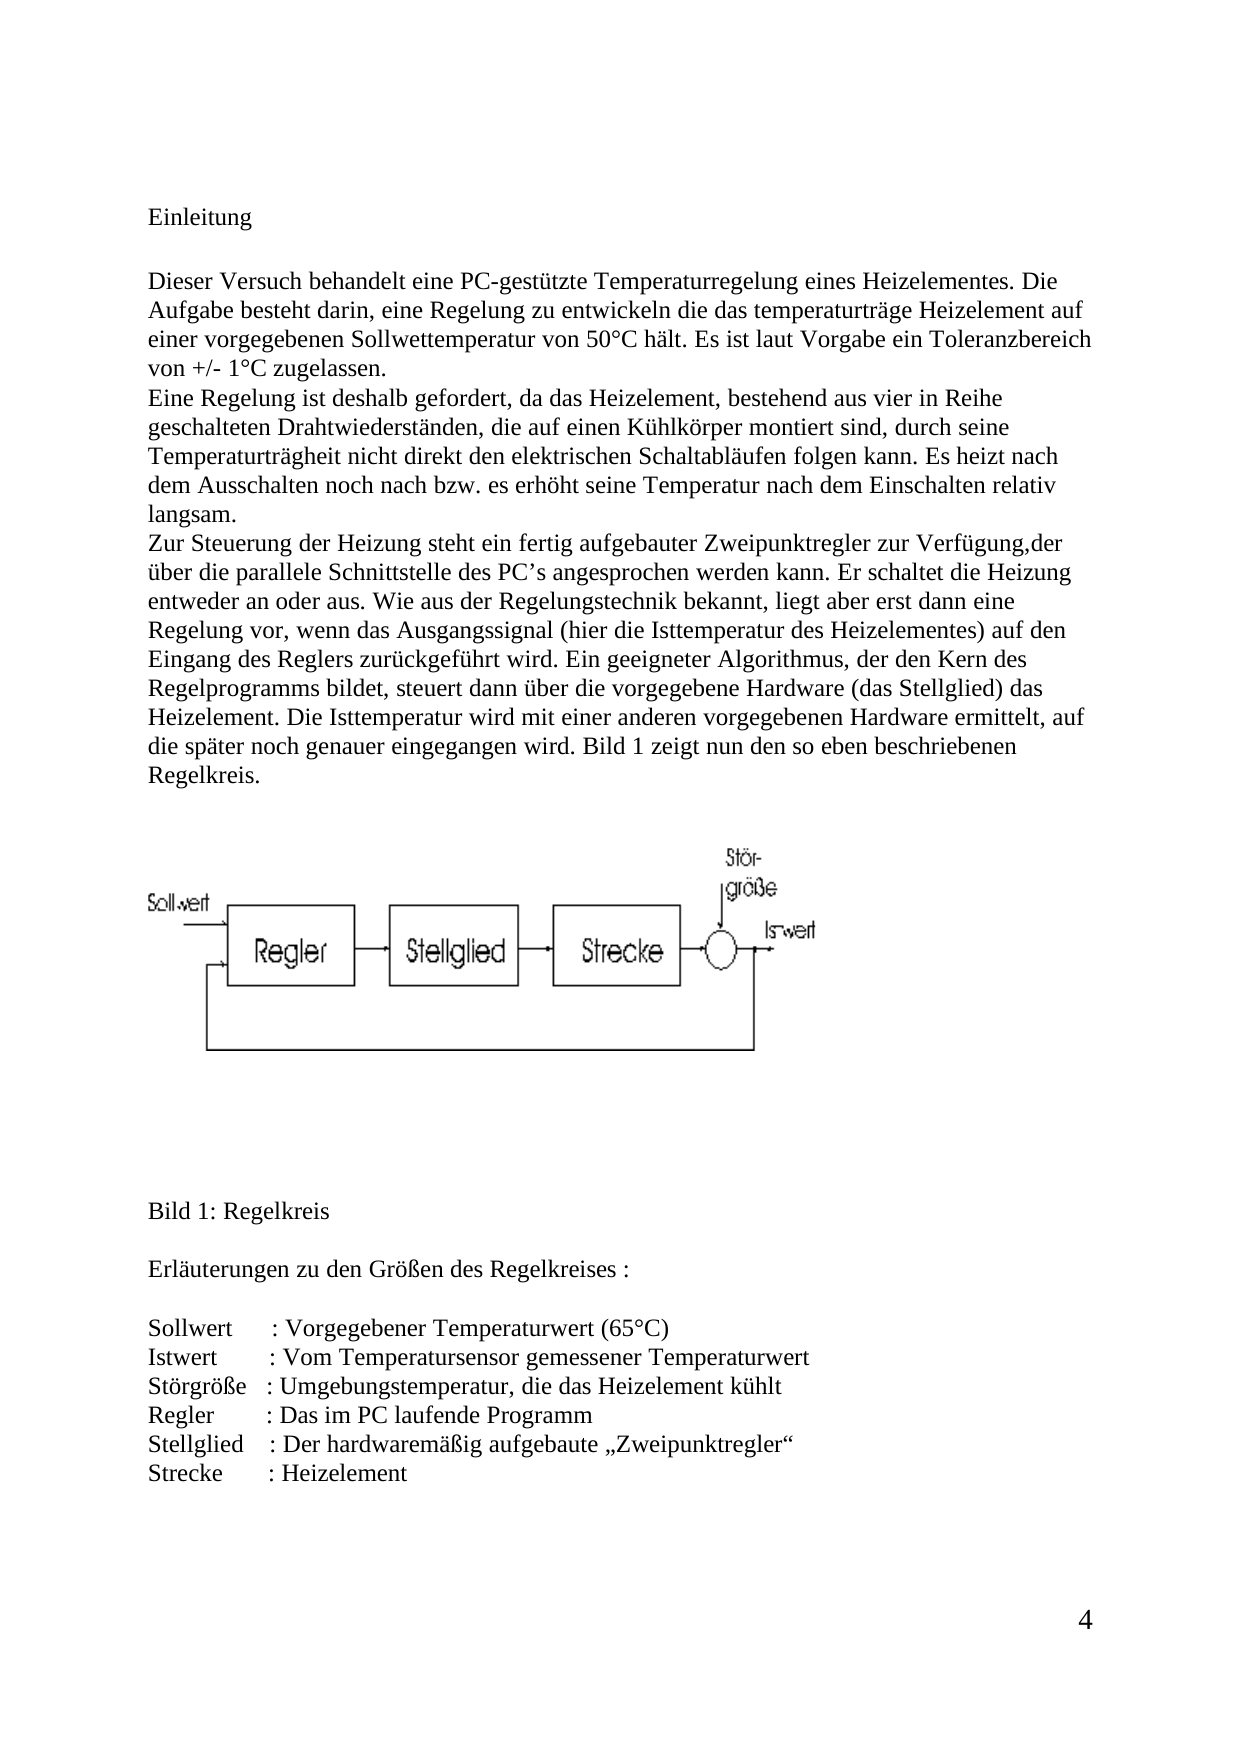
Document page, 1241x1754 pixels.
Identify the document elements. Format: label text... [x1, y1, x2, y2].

text Strecke : Heizelement [148, 1458, 1092, 1487]
text Zur Steuerung der Heizung steht ein fertig aufgebauter Zweipunktregler zur Verfügung,der über die parallele Schnittstelle des PC’s angesprochen werden kann. Er schaltet die Heizung entweder an oder aus. Wie aus der Regelungstechnik bekannt, liegt aber erst dann eine Regelung vor, wenn das Ausgangssignal (hier die Isttemperatur des Heizelementes) auf den Eingang des Reglers zurückgeführt wird. Ein geeigneter Algorithmus, der den Kern des Regelprogramms bildet, steuert dann über die vorgegebene Hardware (das Stellglied) das Heizelement. Die Isttemperatur wird mit einer anderen vorgegebenen Hardware ermittelt, auf die später noch genauer eingegangen wird. Bild 1 zeigt nun den so eben beschriebenen Regelkreis. [148, 528, 1092, 789]
text Störgröße : Umgebungstemperatur, die das Heizelement kühlt [148, 1371, 1092, 1399]
text Stellglied : Der hardwaremäßig aufgebaute „Zweipunktregler“ [148, 1429, 1092, 1458]
text Dieser Versuch behandelt eine PC-gestützte Temperaturregelung eines Heizelementes. Die Aufgabe besteht darin, eine Regelung zu entwickeln die das temperaturträge Heizelement auf einer vorgegebenen Sollwettemperatur von 50°C hält. Es ist laut Vorgabe ein Toleranzbereich von +/- 1°C zugelassen. [148, 266, 1092, 382]
text Regler : Das im PC laufende Programm [148, 1399, 1092, 1429]
text Eine Regelung ist deshalb gefordert, da das Heizelement, bestehend aus vier in Reihe geschalteten Drahtwiederständen, die auf einen Kühlkörper montiert sind, durch seine Temperaturträgheit nicht direkt den elektrischen Schaltabläufen folgen kann. Es heizt nach dem Ausschalten noch nach bzw. es erhöht seine Temperatur nach dem Einschalten relativ langsam. [148, 382, 1092, 528]
subtitle Einleitung [148, 202, 1092, 231]
text Istwert : Vom Temperatursensor gemessener Temperaturwert [148, 1341, 1092, 1371]
text Bild 1: Regelkreis [148, 1196, 1092, 1225]
text Erläuterungen zu den Größen des Regelkreises : [148, 1254, 1092, 1283]
text Sollwert : Vorgegebener Temperaturwert (65°C) [148, 1312, 1092, 1341]
